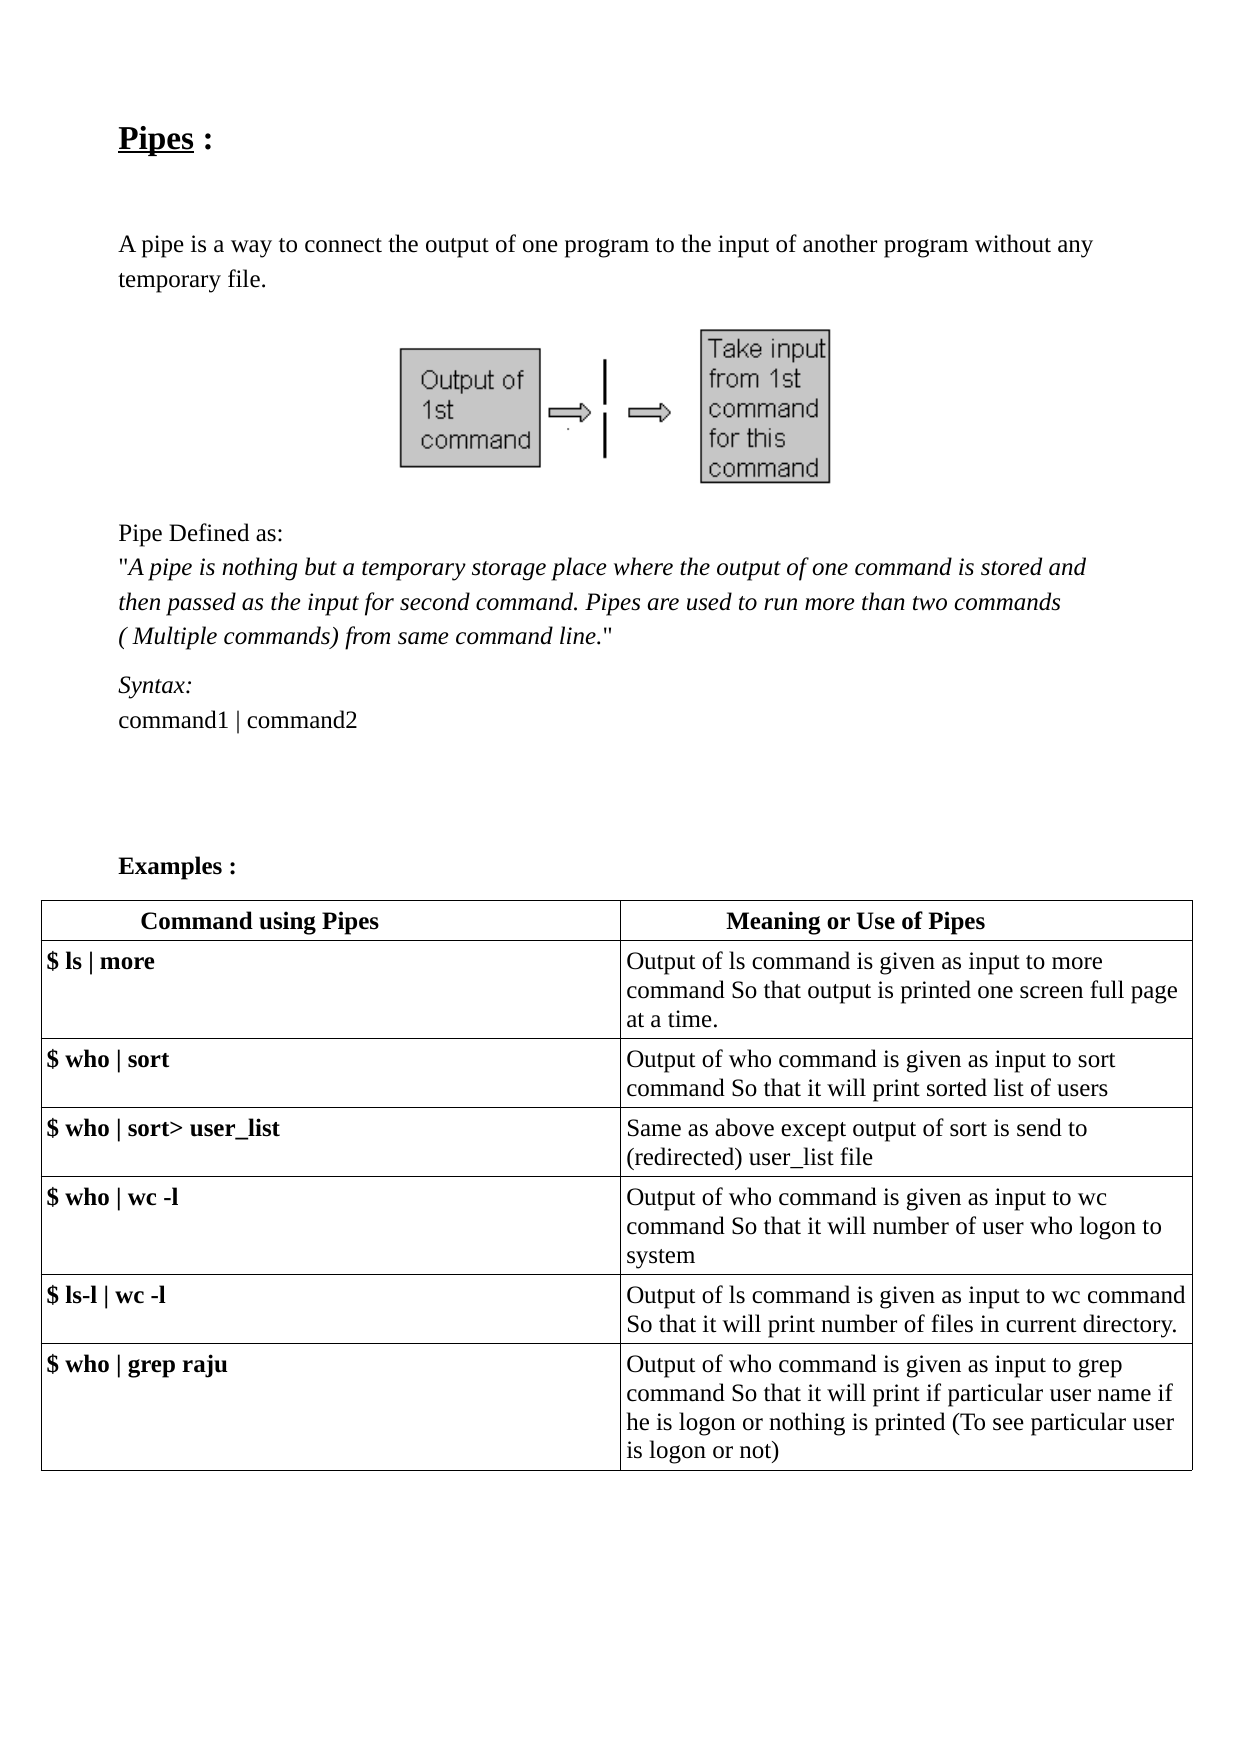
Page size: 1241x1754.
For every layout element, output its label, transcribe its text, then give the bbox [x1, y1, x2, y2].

table_cell $ who | sort> user_list [42, 1108, 620, 1176]
text Pipe Defined as: "A pipe is nothing but a temporary storage place where the output of one command is stored and then passed as the input for second command. Pipes are used to run more than two commands ( Multiple commands) from same command line." [118, 518, 1122, 650]
text Syntax: command1 | command2 [118, 670, 1122, 733]
table_cell Output of who command is given as input to wc command So that it will number of user who logon to system [621, 1177, 1192, 1274]
table_cell $ ls-l | wc -l [42, 1275, 620, 1343]
table_cell $ ls | more [42, 941, 620, 1038]
table_cell Same as above except output of sort is send to (redirected) user_list file [621, 1108, 1192, 1176]
table_cell $ who | sort [42, 1039, 620, 1107]
table_cell Output of ls command is given as input to wc command So that it will print number of files in current directory. [621, 1275, 1192, 1343]
table_cell Output of who command is given as input to sort command So that it will print sorted list of users [621, 1039, 1192, 1107]
subtitle Pipes : [118, 118, 1122, 156]
table_cell Output of who command is given as input to grep command So that it will print if particular user name if he is logon or nothing is printed (To see particular user is logon or not) [621, 1344, 1192, 1470]
table_header Command using Pipes [42, 901, 620, 940]
table_cell $ who | wc -l [42, 1177, 620, 1274]
picture [395, 315, 846, 496]
text A pipe is a way to connect the output of one program to the input of another program without any temporary file. [118, 229, 1122, 293]
table_cell Output of ls command is given as input to more command So that output is printed one screen full page at a time. [621, 941, 1192, 1038]
text Examples : [118, 851, 1122, 880]
table_header Meaning or Use of Pipes [621, 901, 1192, 940]
table_cell $ who | grep raju [42, 1344, 620, 1470]
